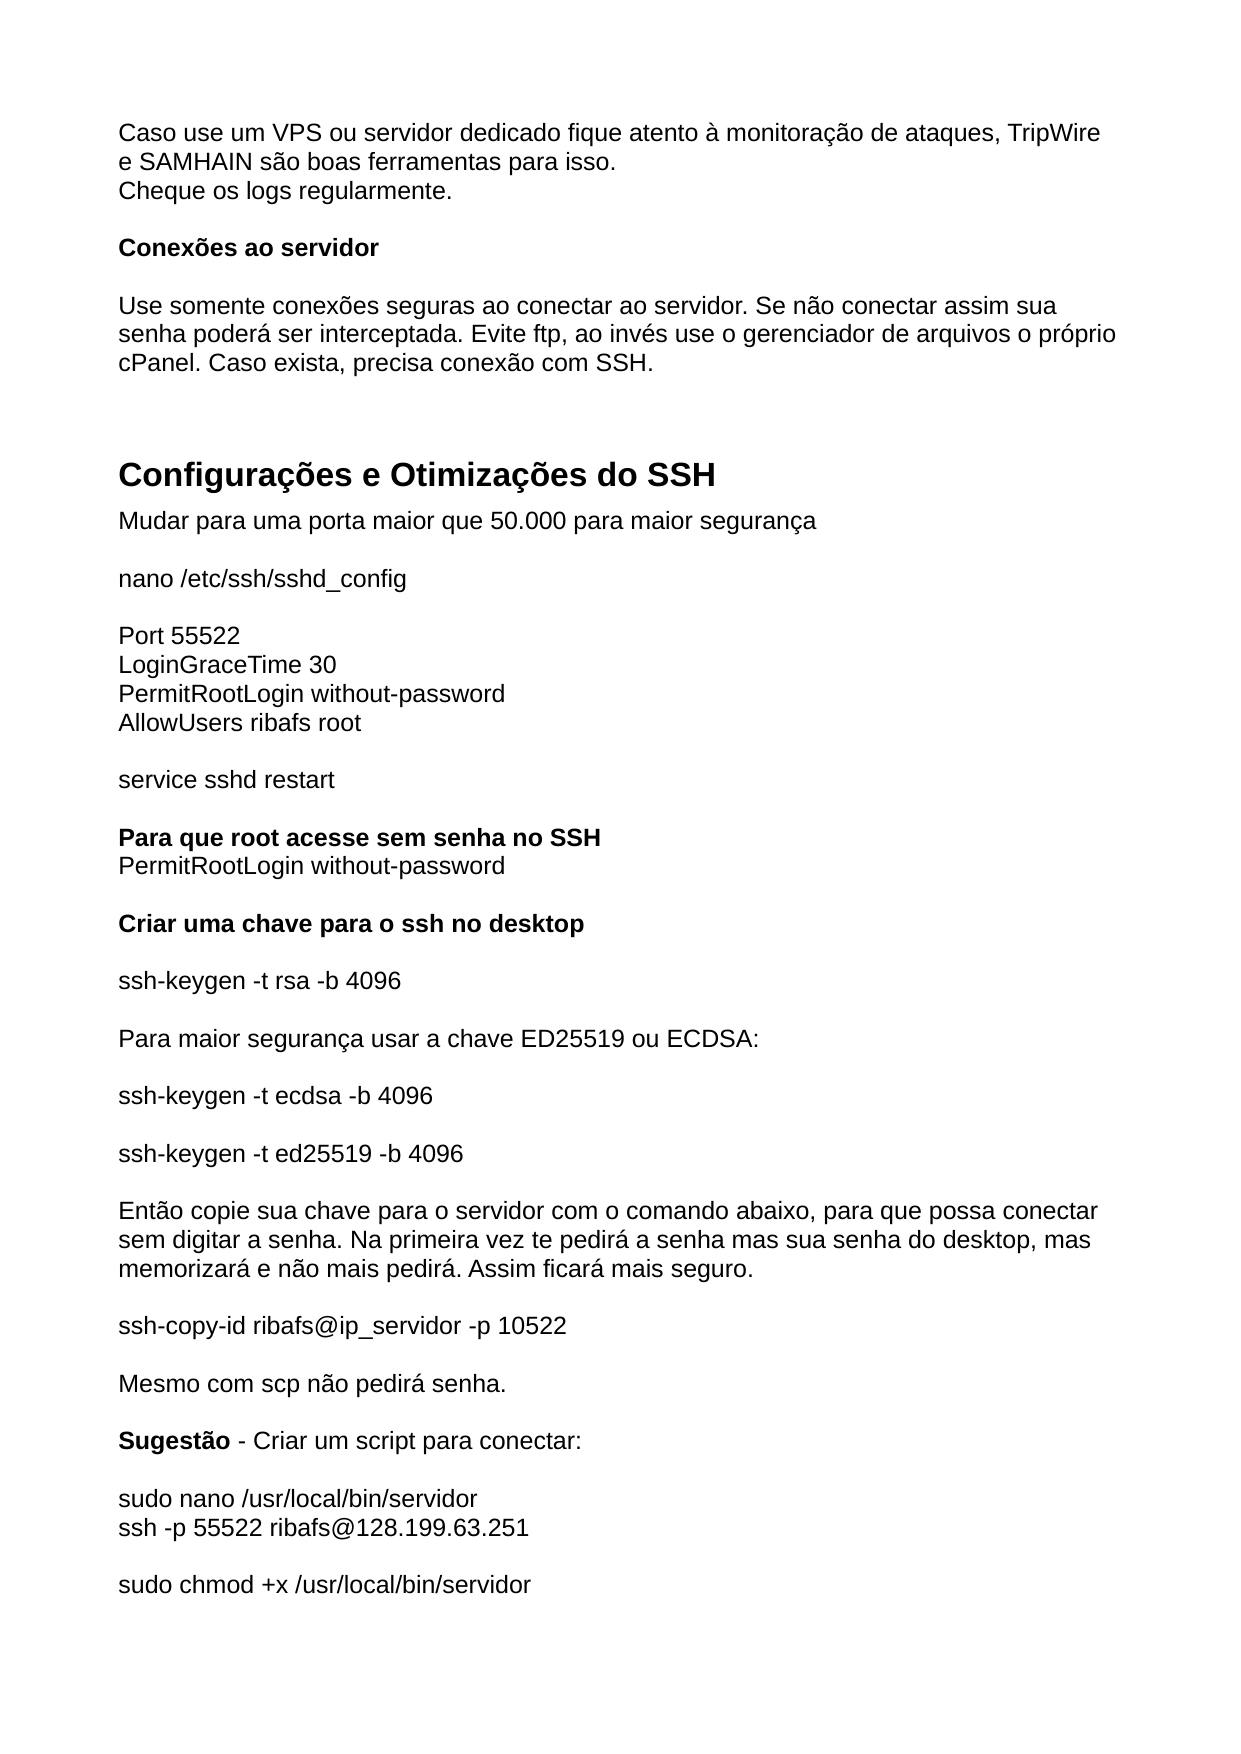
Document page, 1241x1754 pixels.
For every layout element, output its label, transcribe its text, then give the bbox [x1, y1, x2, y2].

text Sugestão - Criar um script para conectar: [118, 1426, 1122, 1455]
text nano /etc/ssh/sshd_config [118, 564, 1122, 593]
text ssh -p 55522 ribafs@128.199.63.251 [118, 1513, 1122, 1541]
text Para que root acesse sem senha no SSH [118, 823, 1122, 851]
text Mesmo com scp não pedirá senha. [118, 1369, 1122, 1398]
text service sshd restart [118, 765, 1122, 794]
text ssh-copy-id ribafs@ip_servidor -p 10522 [118, 1311, 1122, 1340]
text Cheque os logs regularmente. [118, 176, 1122, 204]
text ssh-keygen -t ed25519 -b 4096 [118, 1139, 1122, 1168]
text sudo chmod +x /usr/local/bin/servidor [118, 1570, 1122, 1599]
text AllowUsers ribafs root [118, 708, 1122, 736]
text Conexões ao servidor [118, 233, 1122, 262]
text Para maior segurança usar a chave ED25519 ou ECDSA: [118, 1024, 1122, 1053]
text Então copie sua chave para o servidor com o comando abaixo, para que possa conectar sem digitar a senha. Na primeira vez te pedirá a senha mas sua senha do desktop, mas memorizará e não mais pedirá. Assim ficará mais seguro. [118, 1196, 1122, 1283]
text ssh-keygen -t rsa -b 4096 [118, 966, 1122, 995]
text Port 55522 [118, 621, 1122, 650]
text sudo nano /usr/local/bin/servidor [118, 1484, 1122, 1513]
text Mudar para uma porta maior que 50.000 para maior segurança [118, 506, 1122, 535]
subtitle Configurações e Otimizações do SSH [118, 455, 1122, 494]
text PermitRootLogin without-password [118, 679, 1122, 708]
text Caso use um VPS ou servidor dedicado fique atento à monitoração de ataques, TripWire e SAMHAIN são boas ferramentas para isso. [118, 118, 1122, 176]
text PermitRootLogin without-password [118, 851, 1122, 880]
text ssh-keygen -t ecdsa -b 4096 [118, 1081, 1122, 1110]
text Criar uma chave para o ssh no desktop [118, 909, 1122, 938]
text Use somente conexões seguras ao conectar ao servidor. Se não conectar assim sua senha poderá ser interceptada. Evite ftp, ao invés use o gerenciador de arquivos o próprio cPanel. Caso exista, precisa conexão com SSH. [118, 291, 1122, 377]
text LoginGraceTime 30 [118, 650, 1122, 679]
